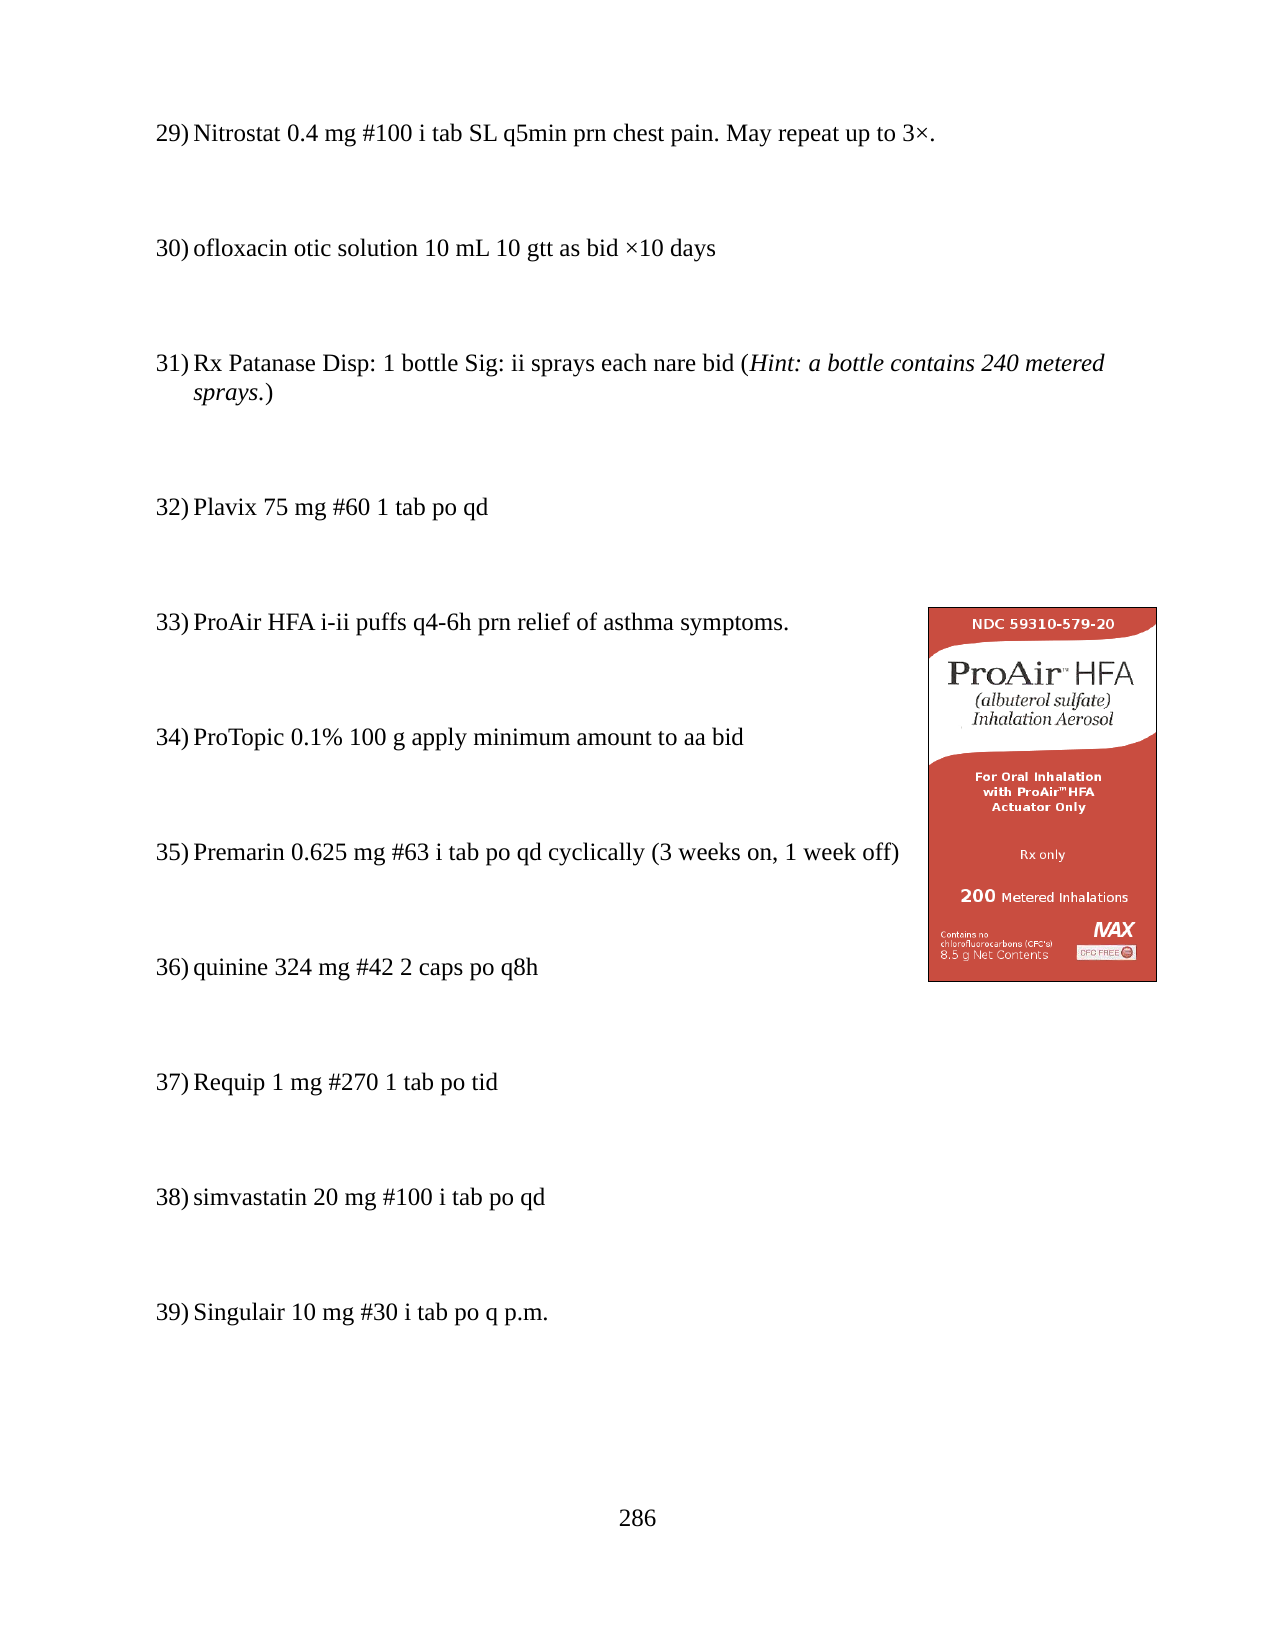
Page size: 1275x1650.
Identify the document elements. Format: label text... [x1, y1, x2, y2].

list Rx Patanase Disp: 1 bottle Sig: ii sprays each nare bid (Hint: a bottle contains 240 metered sprays.) [156, 348, 1157, 406]
list Singulair 10 mg #30 i tab po q p.m. [156, 1297, 1157, 1326]
list Requip 1 mg #270 1 tab po tid [156, 1067, 1157, 1096]
list Nitrostat 0.4 mg #100 i tab SL q5min prn chest pain. May repeat up to 3×. [156, 118, 1157, 147]
list ProTopic 0.1% 100 g apply minimum amount to aa bid [156, 722, 927, 751]
list simvastatin 20 mg #100 i tab po qd [156, 1182, 1157, 1211]
picture [929, 608, 1156, 981]
list quinine 324 mg #42 2 caps po q8h [156, 952, 927, 981]
list Premarin 0.625 mg #63 i tab po qd cyclically (3 weeks on, 1 week off) [156, 837, 927, 866]
list ofloxacin otic solution 10 mL 10 gtt as bid ×10 days [156, 233, 1157, 262]
list ProAir HFA i-ii puffs q4-6h prn relief of asthma symptoms. [156, 607, 928, 982]
list Plavix 75 mg #60 1 tab po qd [156, 492, 1157, 521]
